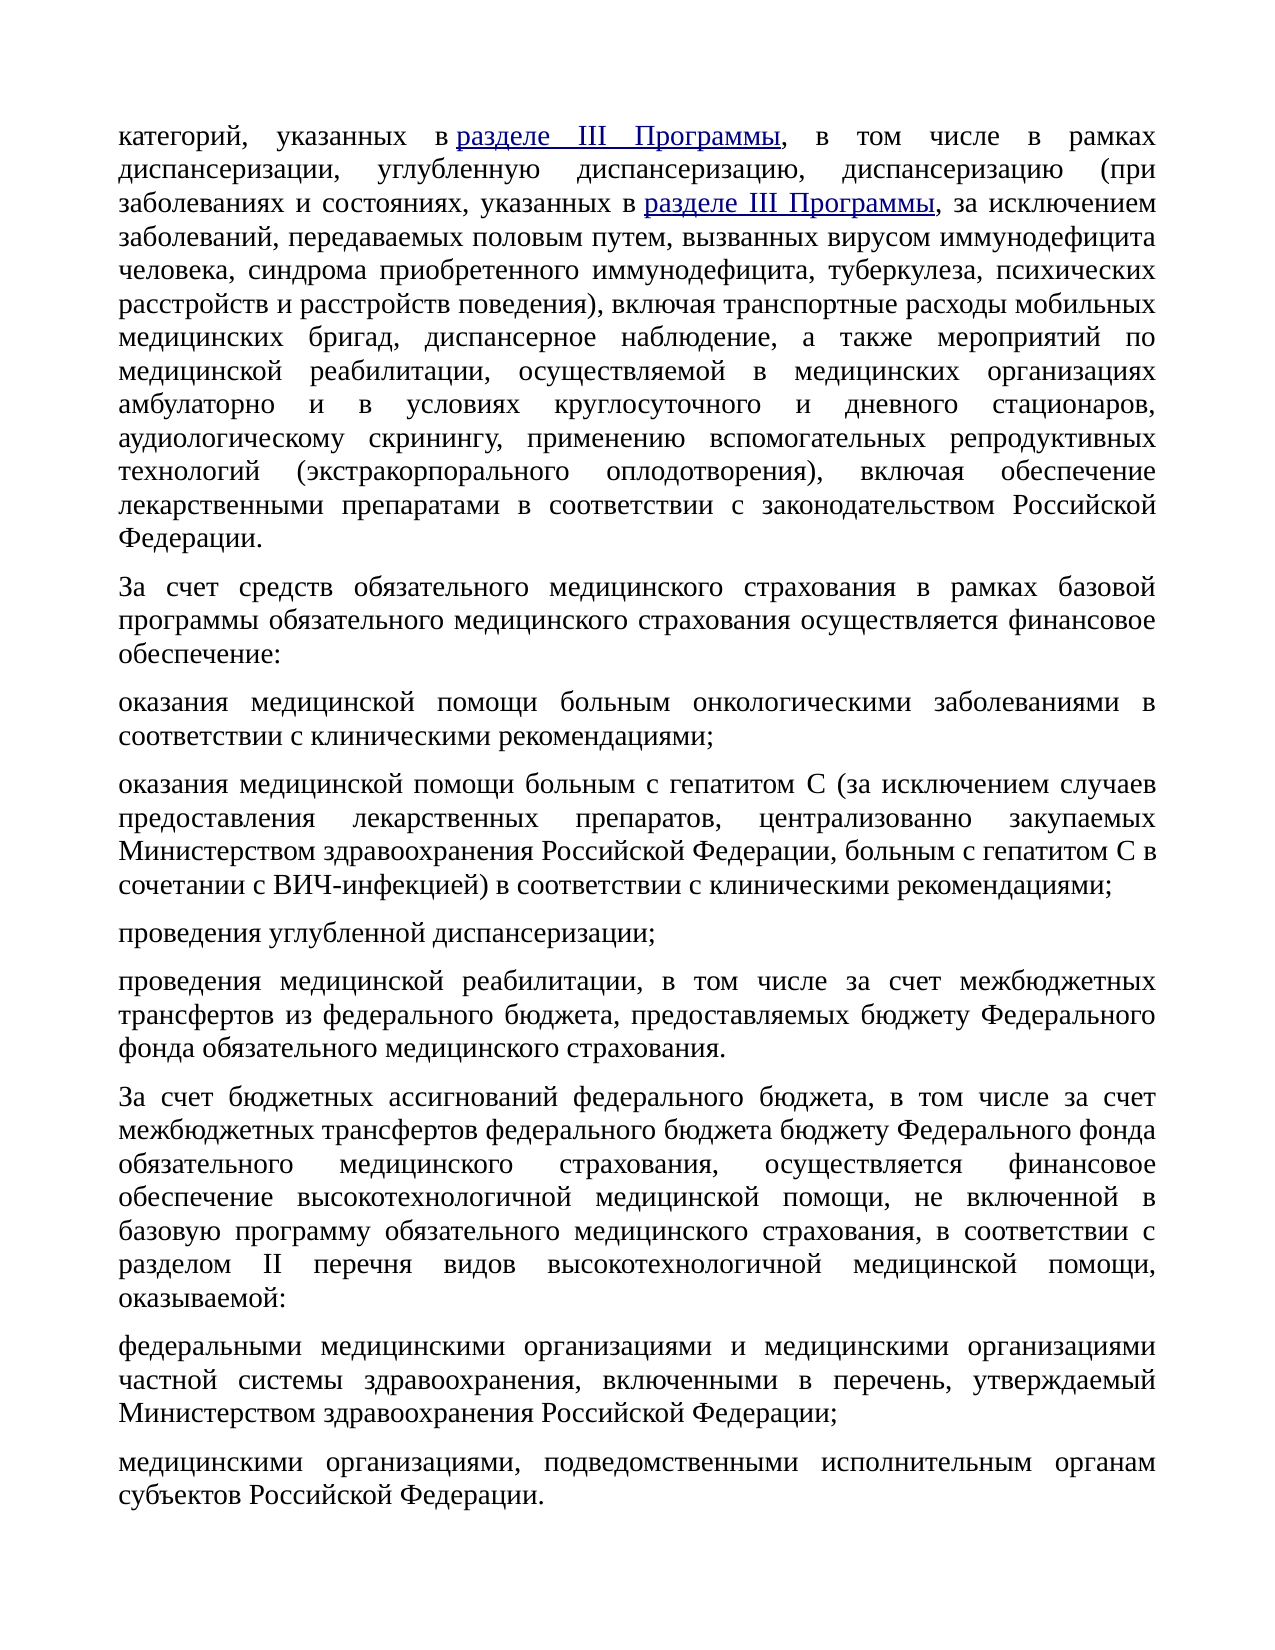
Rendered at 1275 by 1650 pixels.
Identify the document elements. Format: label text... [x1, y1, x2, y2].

text За счет средств обязательного медицинского страхования в рамках базовой программы обязательного медицинского страхования осуществляется финансовое обеспечение: [118, 569, 1157, 669]
text оказания медицинской помощи больным с гепатитом C (за исключением случаев предоставления лекарственных препаратов, централизованно закупаемых Министерством здравоохранения Российской Федерации, больным с гепатитом C в сочетании с ВИЧ-инфекцией) в соответствии с клиническими рекомендациями; [118, 766, 1157, 900]
text проведения углубленной диспансеризации; [118, 915, 1157, 949]
text проведения медицинской реабилитации, в том числе за счет межбюджетных трансфертов из федерального бюджета, предоставляемых бюджету Федерального фонда обязательного медицинского страхования. [118, 963, 1157, 1064]
text медицинскими организациями, подведомственными исполнительным органам субъектов Российской Федерации. [118, 1444, 1157, 1511]
text За счет бюджетных ассигнований федерального бюджета, в том числе за счет межбюджетных трансфертов федерального бюджета бюджету Федерального фонда обязательного медицинского страхования, осуществляется финансовое обеспечение высокотехнологичной медицинской помощи, не включенной в базовую программу обязательного медицинского страхования, в соответствии с разделом II перечня видов высокотехнологичной медицинской помощи, оказываемой: [118, 1079, 1157, 1314]
text категорий, указанных в разделе III Программы, в том числе в рамках диспансеризации, углубленную диспансеризацию, диспансеризацию (при заболеваниях и состояниях, указанных в разделе III Программы, за исключением заболеваний, передаваемых половым путем, вызванных вирусом иммунодефицита человека, синдрома приобретенного иммунодефицита, туберкулеза, психических расстройств и расстройств поведения), включая транспортные расходы мобильных медицинских бригад, диспансерное наблюдение, а также мероприятий по медицинской реабилитации, осуществляемой в медицинских организациях амбулаторно и в условиях круглосуточного и дневного стационаров, аудиологическому скринингу, применению вспомогательных репродуктивных технологий (экстракорпорального оплодотворения), включая обеспечение лекарственными препаратами в соответствии с законодательством Российской Федерации. [118, 118, 1157, 554]
text оказания медицинской помощи больным онкологическими заболеваниями в соответствии с клиническими рекомендациями; [118, 684, 1157, 751]
text федеральными медицинскими организациями и медицинскими организациями частной системы здравоохранения, включенными в перечень, утверждаемый Министерством здравоохранения Российской Федерации; [118, 1328, 1157, 1429]
